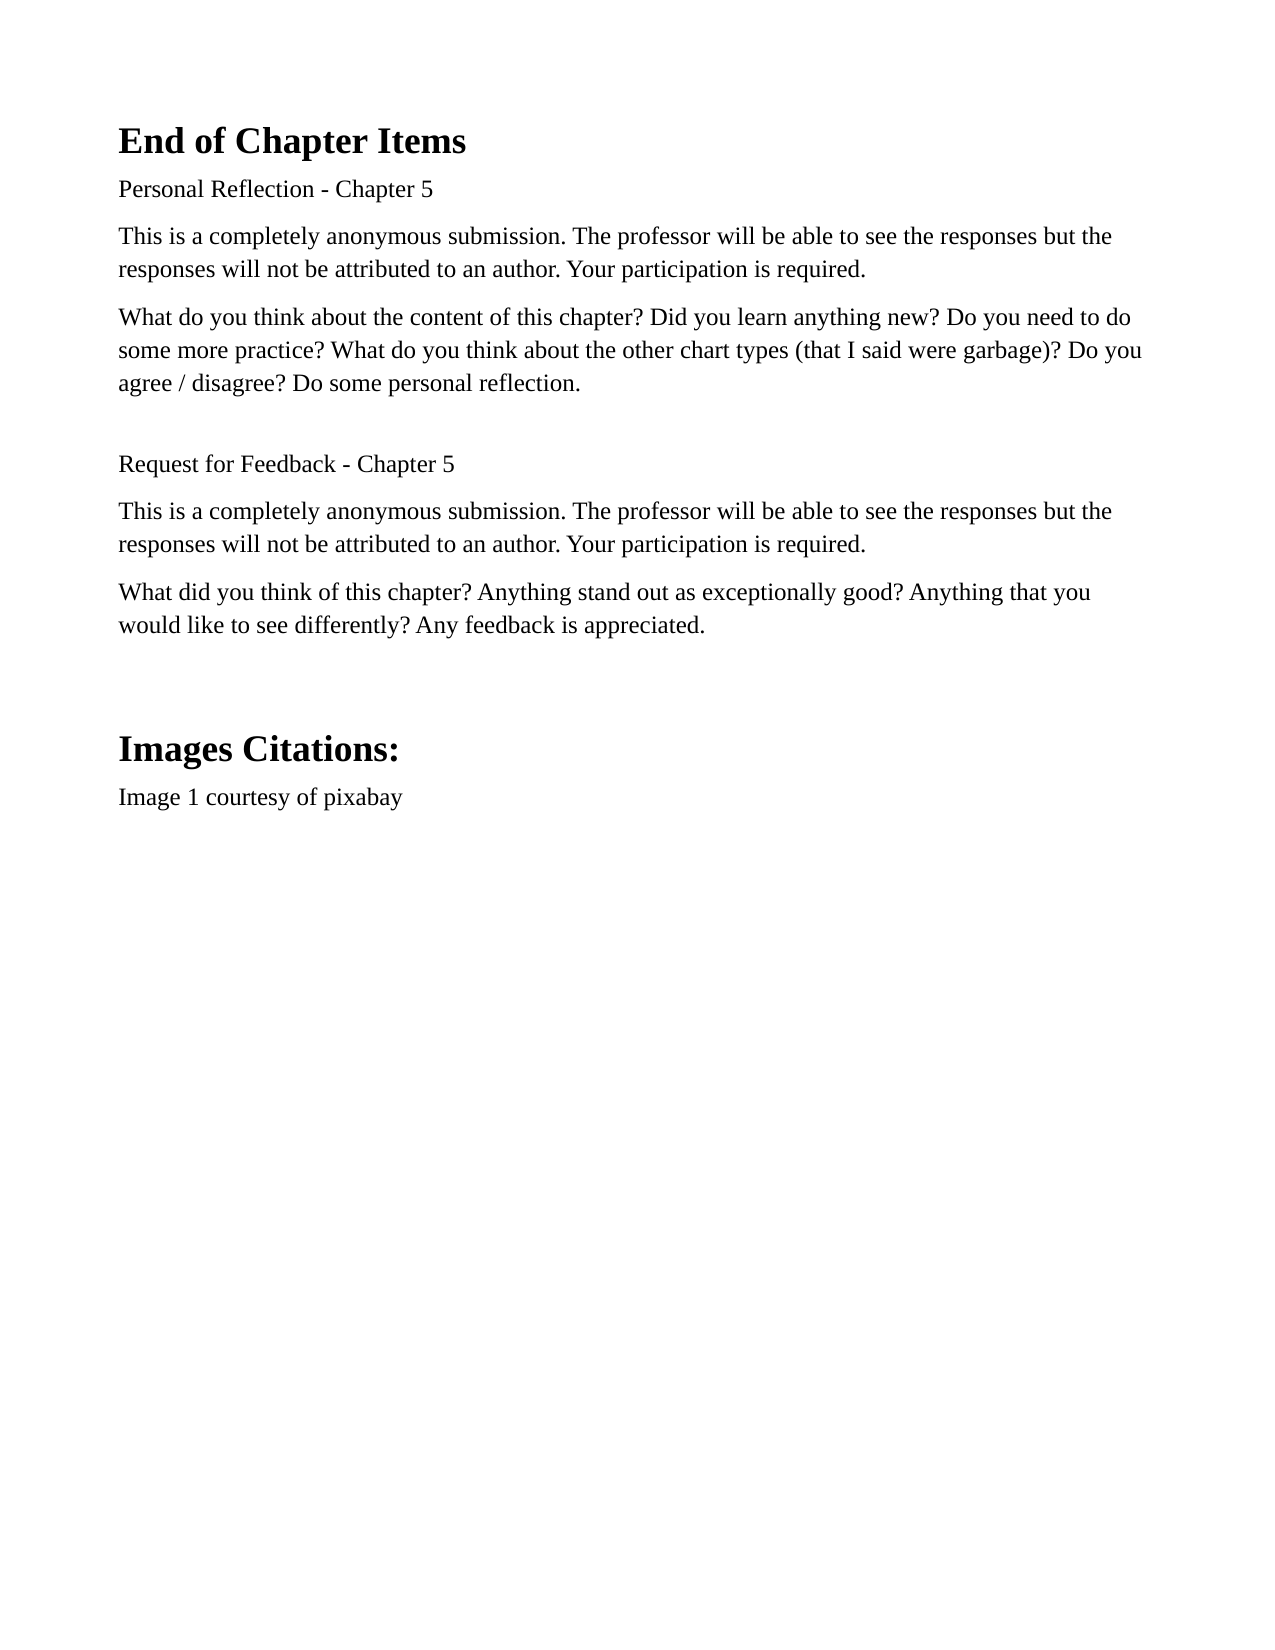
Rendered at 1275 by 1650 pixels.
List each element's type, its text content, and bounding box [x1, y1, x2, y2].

text Personal Reflection - Chapter 5 [118, 174, 1157, 202]
text This is a completely anonymous submission. The professor will be able to see the responses but the responses will not be attributed to an author. Your participation is required. [118, 221, 1157, 283]
subtitle End of Chapter Items [118, 118, 1157, 161]
subtitle Images Citations: [118, 726, 1157, 769]
text What did you think of this chapter? Anything stand out as exceptionally good? Anything that you would like to see differently? Any feedback is appreciated. [118, 577, 1157, 639]
text Image 1 courtesy of pixabay [118, 782, 1157, 810]
text This is a completely anonymous submission. The professor will be able to see the responses but the responses will not be attributed to an author. Your participation is required. [118, 496, 1157, 558]
text Request for Feedback - Chapter 5 [118, 449, 1157, 477]
text What do you think about the content of this chapter? Did you learn anything new? Do you need to do some more practice? What do you think about the other chart types (that I said were garbage)? Do you agree / disagree? Do some personal reflection. [118, 302, 1157, 397]
